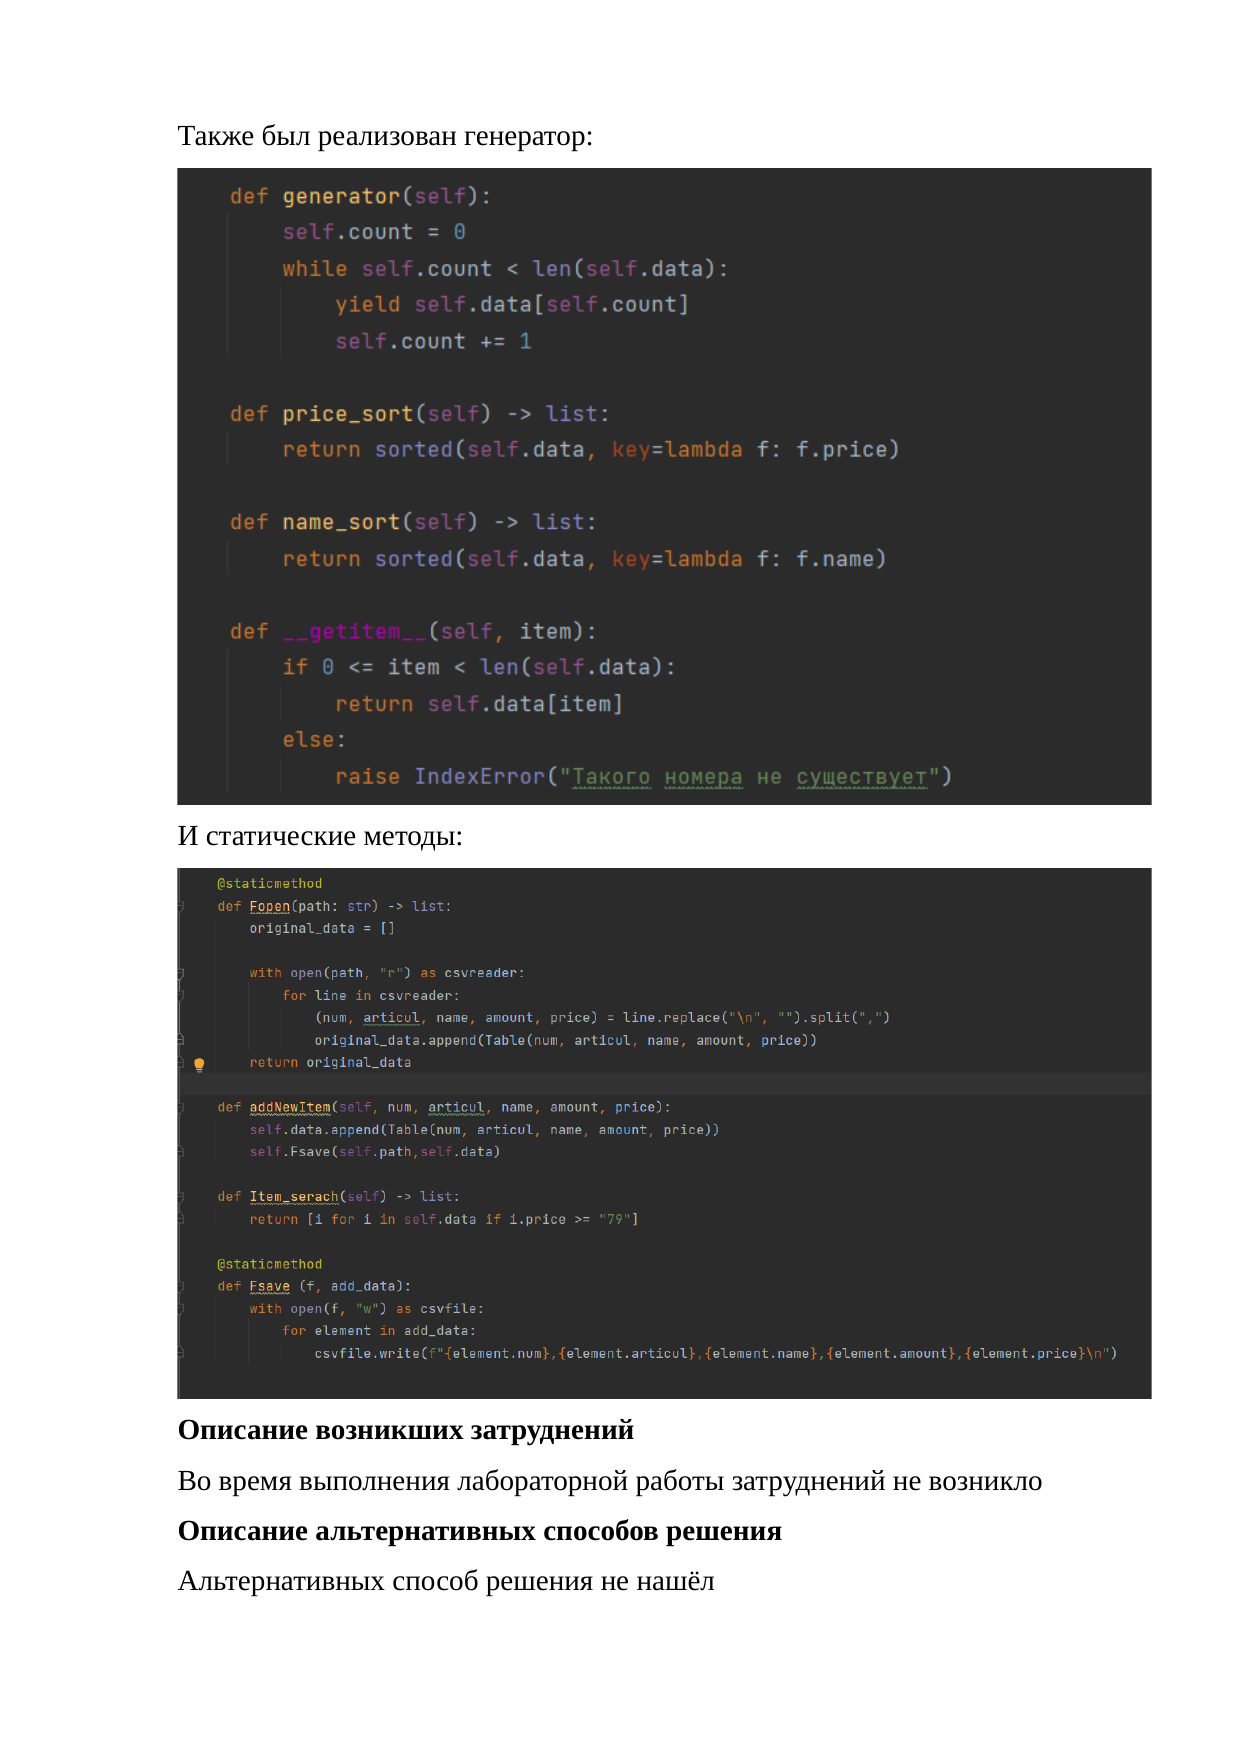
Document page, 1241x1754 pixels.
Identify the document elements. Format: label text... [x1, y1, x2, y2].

text Также был реализован генератор: [177, 118, 1152, 152]
list Альтернативных способ решения не нашёл [177, 1563, 1152, 1597]
text Описание возникших затруднений [177, 1412, 1152, 1446]
text Во время выполнения лабораторной работы затруднений не возникло [177, 1463, 1152, 1496]
text Описание альтернативных способов решения [177, 1513, 1152, 1547]
picture [177, 868, 1152, 1399]
picture [177, 168, 1152, 805]
text И статические методы: [177, 818, 1152, 852]
